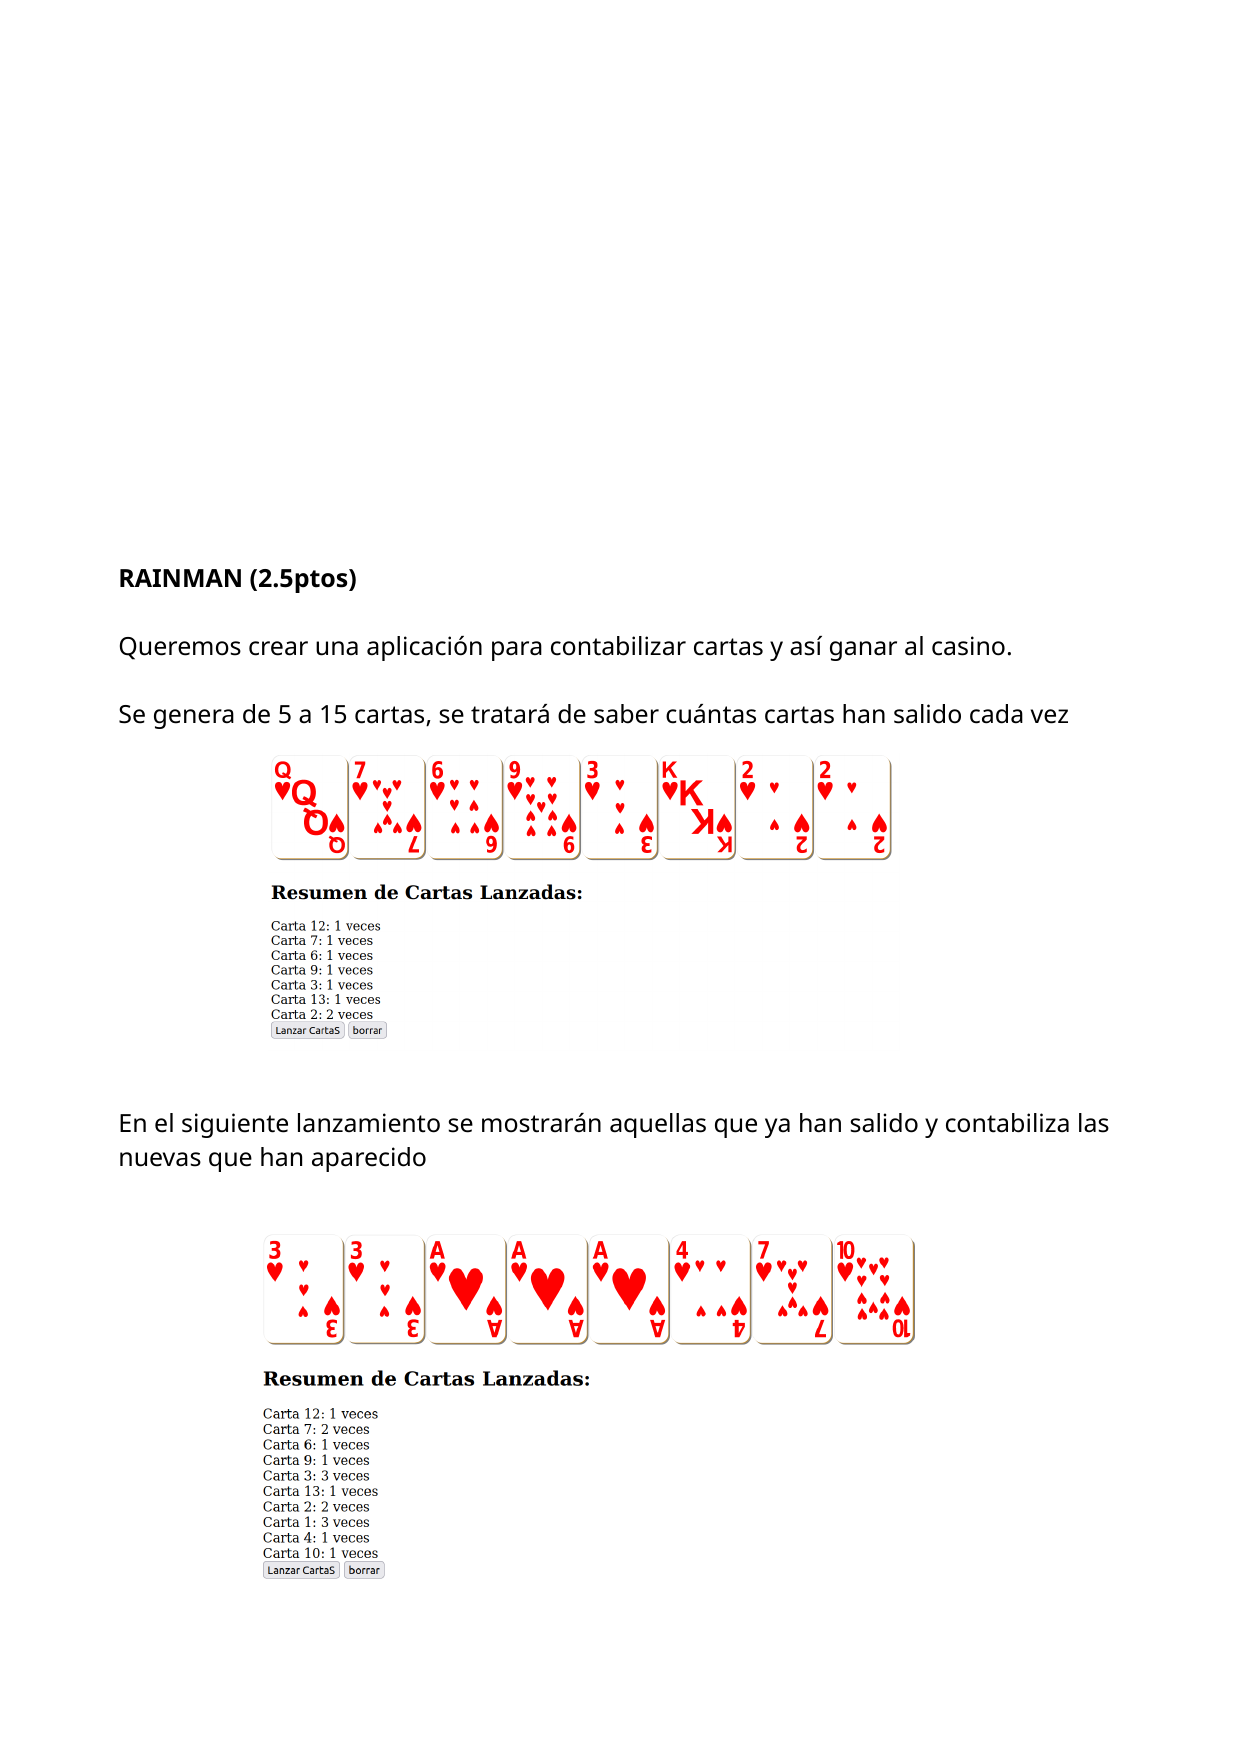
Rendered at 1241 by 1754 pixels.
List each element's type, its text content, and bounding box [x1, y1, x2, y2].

picture [257, 1224, 930, 1584]
picture [267, 753, 900, 1051]
text Se genera de 5 a 15 cartas, se tratará de saber cuántas cartas han salido cada vez [118, 697, 1122, 731]
text En el siguiente lanzamiento se mostrarán aquellas que ya han salido y contabiliza las nuevas que han aparecido [118, 1106, 1122, 1174]
text Queremos crear una aplicación para contabilizar cartas y así ganar al casino. [118, 629, 1122, 663]
text RAINMAN (2.5ptos) [118, 561, 1122, 595]
